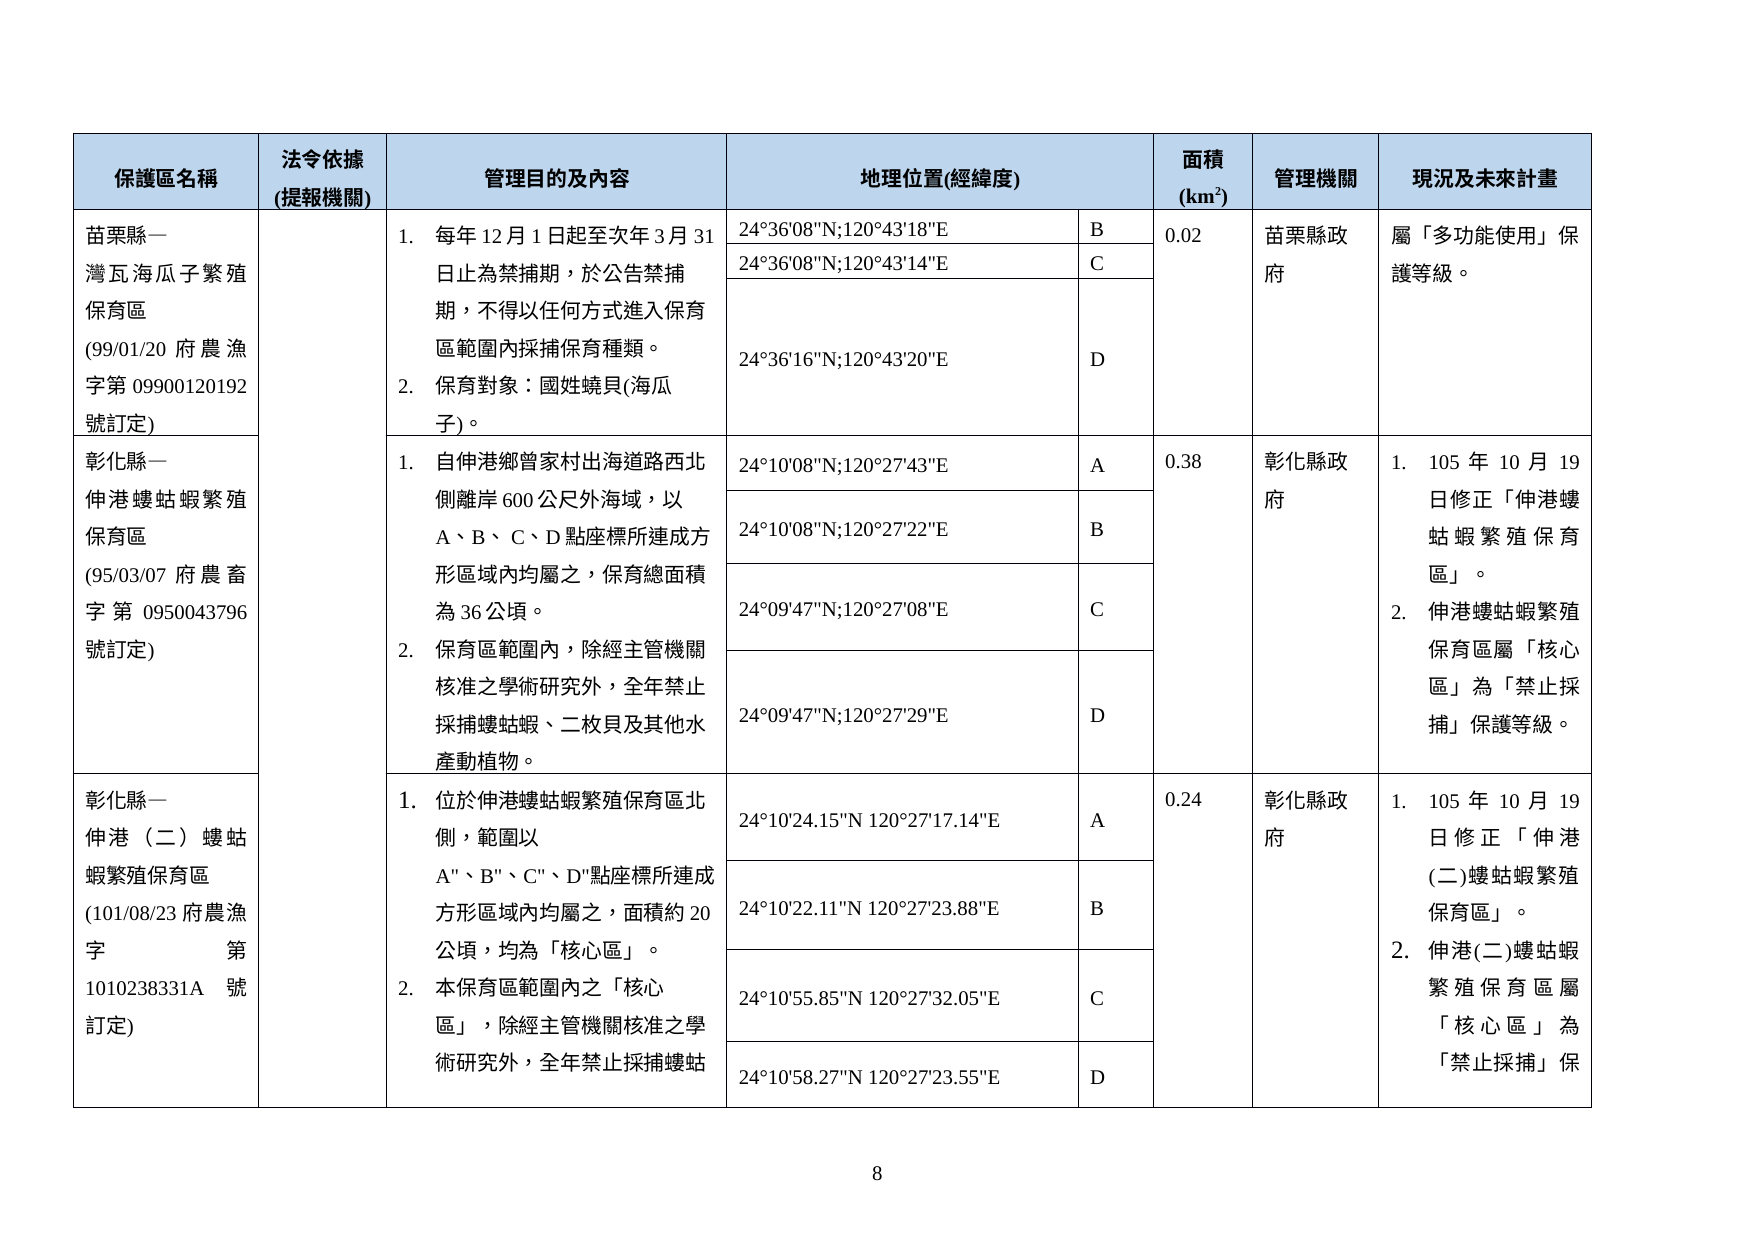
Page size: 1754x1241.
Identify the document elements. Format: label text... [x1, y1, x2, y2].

table_cell D [1079, 1042, 1153, 1107]
table_cell 0.24 [1154, 774, 1252, 1107]
table_header 現況及未來計畫 [1379, 134, 1591, 209]
table_cell 屬「多功能使用」保護等級。 [1379, 210, 1591, 435]
table_header 地理位置(經緯度) [727, 134, 1153, 209]
table_cell A [1079, 774, 1153, 860]
table_cell 24°09'47"N;120°27'29"E [727, 651, 1078, 773]
table_cell 105年10月19日修正「伸港螻蛄蝦繁殖保育區」。 伸港螻蛄蝦繁殖保育區屬「核心區」為「禁止採捕」保護等級。 [1379, 436, 1591, 773]
table_cell [259, 210, 386, 1107]
table_cell 0.02 [1154, 210, 1252, 435]
table_cell 苗栗縣政府 [1253, 210, 1378, 435]
table_header 管理目的及內容 [387, 134, 726, 209]
table_cell B [1079, 491, 1153, 562]
table_cell 24°09'47"N;120°27'08"E [727, 564, 1078, 650]
table_cell 自伸港鄉曾家村出海道路西北側離岸600公尺外海域，以A、B、 C、D點座標所連成方形區域內均屬之，保育總面積為36公頃。 保育區範圍內，除經主管機關核准之學術研究外，全年禁止採捕螻蛄蝦、二枚貝及其他水產動植物。 [387, 436, 726, 773]
table_cell 彰化縣— 伸港（二）螻蛄蝦繁殖保育區 (101/08/23府農漁字第1010238331A號訂定) [74, 774, 258, 1107]
table_cell 彰化縣政府 [1253, 436, 1378, 773]
table_cell 彰化縣— 伸港螻蛄蝦繁殖保育區 (95/03/07府農畜字第0950043796號訂定) [74, 436, 258, 773]
table_cell C [1079, 564, 1153, 650]
table_header 面積(km2) [1154, 134, 1252, 209]
table_cell 24°10'24.15"N 120°27'17.14"E [727, 774, 1078, 860]
table_header 保護區名稱 [74, 134, 258, 209]
table_cell C [1079, 244, 1153, 277]
table_cell 24°10'08"N;120°27'22"E [727, 491, 1078, 562]
table_cell 24°36'16"N;120°43'20"E [727, 279, 1078, 435]
table_cell 24°10'58.27"N 120°27'23.55"E [727, 1042, 1078, 1107]
table_cell 苗栗縣— 灣瓦海瓜子繁殖保育區 (99/01/20府農漁字第09900120192號訂定) [74, 210, 258, 435]
table_cell B [1079, 861, 1153, 948]
table_cell 彰化縣政府 [1253, 774, 1378, 1107]
table_cell B [1079, 210, 1153, 243]
table_cell 每年12月1日起至次年3月31日止為禁捕期，於公告禁捕期，不得以任何方式進入保育區範圍內採捕保育種類。 保育對象：國姓蟯貝(海瓜子)。 [387, 210, 726, 435]
table_header 管理機關 [1253, 134, 1378, 209]
table_cell D [1079, 651, 1153, 773]
table_cell 24°10'22.11"N 120°27'23.88"E [727, 861, 1078, 948]
table_cell C [1079, 950, 1153, 1041]
table_cell 24°36'08"N;120°43'14"E [727, 244, 1078, 277]
table_cell 24°10'55.85"N 120°27'32.05"E [727, 950, 1078, 1041]
table_header 法令依據 (提報機關) [259, 134, 386, 209]
table_cell 24°36'08"N;120°43'18"E [727, 210, 1078, 243]
table_cell 24°10'08"N;120°27'43"E [727, 436, 1078, 490]
table_cell D [1079, 279, 1153, 435]
table_cell 位於伸港螻蛄蝦繁殖保育區北側，範圍以A"、B"、C"、D"點座標所連成方形區域內均屬之，面積約20公頃，均為「核心區」。 本保育區範圍內之「核心區」，除經主管機關核准之學術研究外，全年禁止採捕螻蛄 [387, 774, 726, 1107]
table_cell 105年10月19日修正「伸港(二)螻蛄蝦繁殖保育區」。 伸港(二)螻蛄蝦繁殖保育區屬「核心區」為「禁止採捕」保 [1379, 774, 1591, 1107]
table_cell A [1079, 436, 1153, 490]
table_cell 0.38 [1154, 436, 1252, 773]
